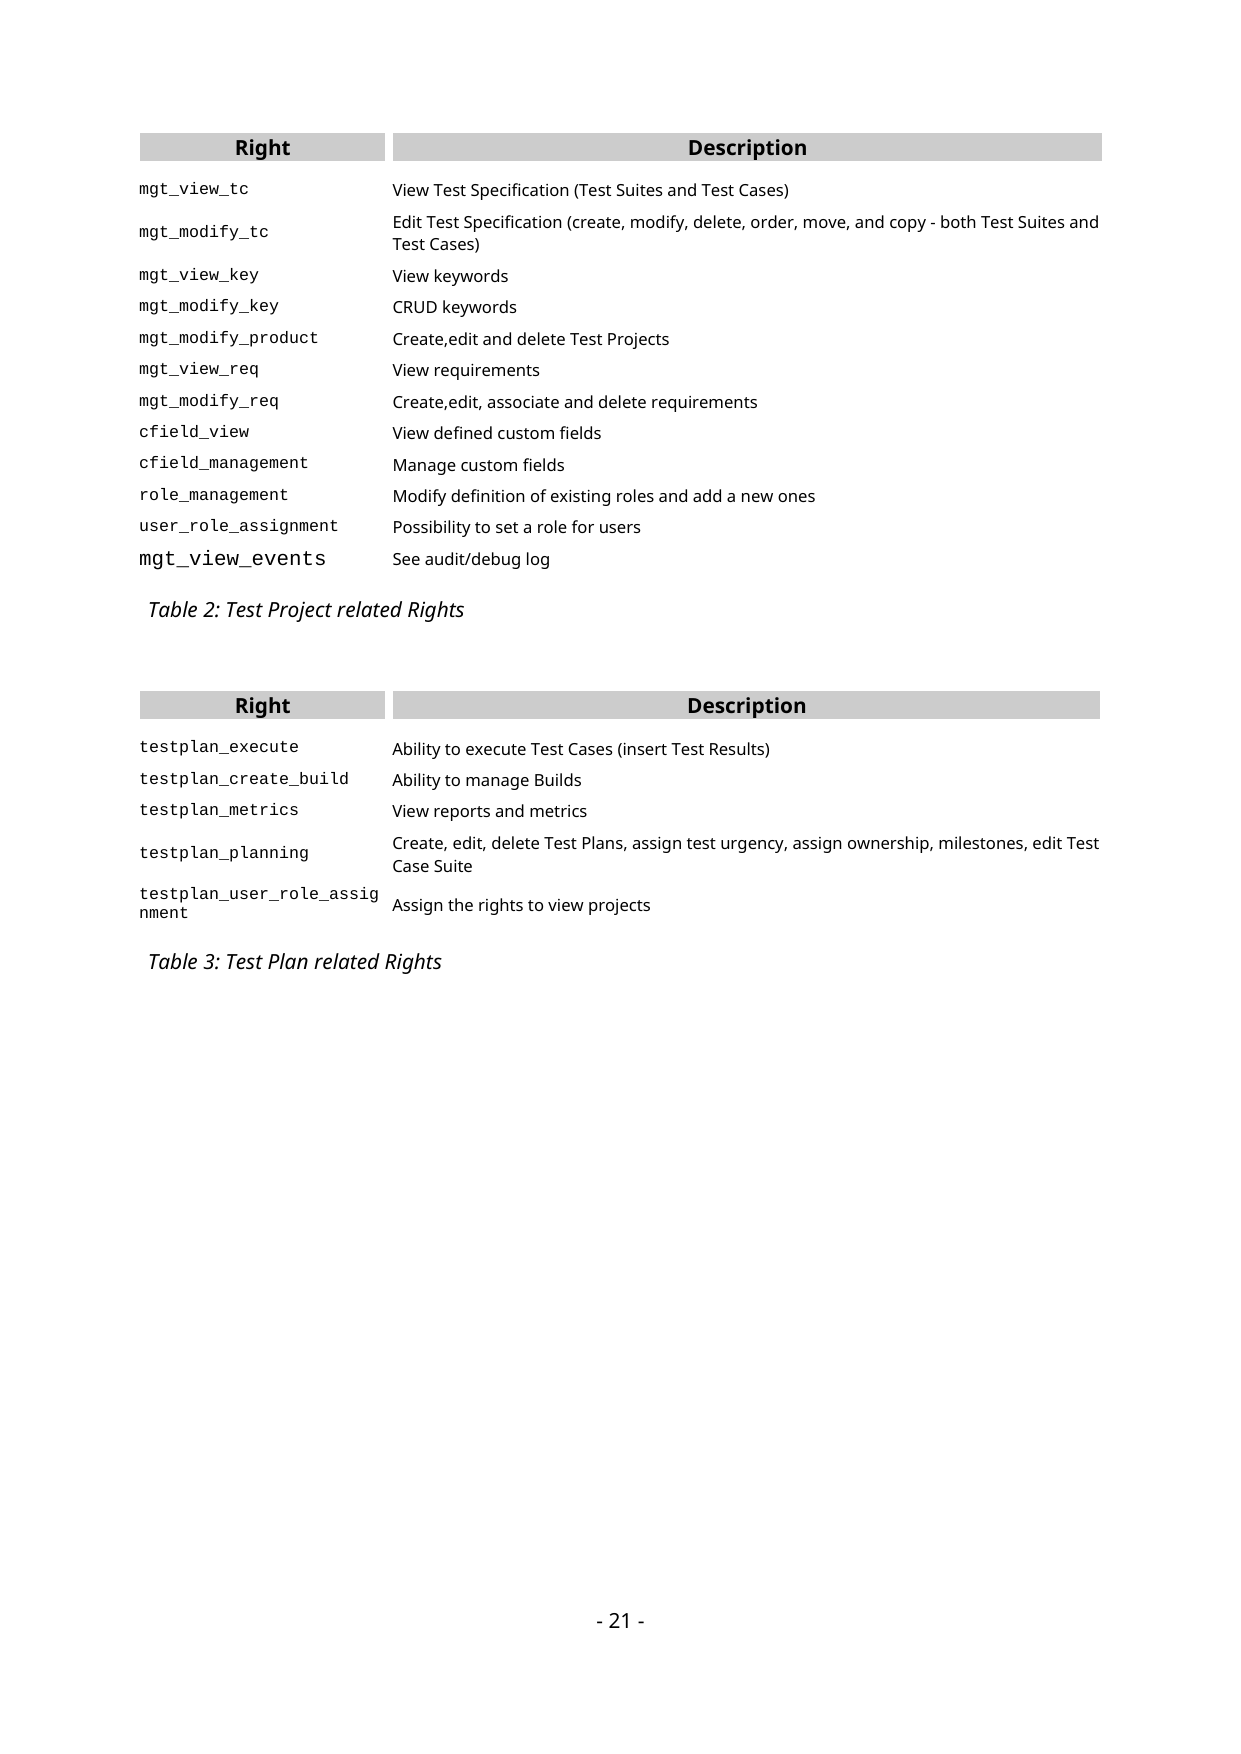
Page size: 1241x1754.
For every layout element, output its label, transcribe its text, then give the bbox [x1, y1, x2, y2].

table_cell testplan_create_build [136, 766, 389, 797]
table_cell Assign the rights to view projects [389, 883, 1104, 929]
table_cell cfield_management [136, 450, 389, 482]
table_header Description [389, 676, 1104, 734]
table_cell role_management [136, 482, 389, 513]
table_cell testplan_metrics [136, 797, 389, 828]
table_cell mgt_modify_key [136, 293, 389, 324]
table_cell Create,edit, associate and delete requirements [389, 388, 1106, 419]
text Table 2: Test Project related Rights [148, 595, 1122, 624]
table_cell See audit/debug log [389, 545, 1106, 577]
table_cell Create, edit, delete Test Plans, assign test urgency, assign ownership, milestones, edit Test Case Suite [389, 829, 1104, 883]
table_cell cfield_view [136, 419, 389, 450]
table_header Description [389, 118, 1106, 176]
table_cell Ability to manage Builds [389, 766, 1104, 797]
table_cell Possibility to set a role for users [389, 513, 1106, 545]
table_cell mgt_modify_req [136, 388, 389, 419]
table_cell Manage custom fields [389, 450, 1106, 482]
table_cell testplan_user_role_assignment [136, 883, 389, 929]
table_cell mgt_view_tc [136, 176, 389, 207]
table_cell mgt_view_req [136, 356, 389, 387]
table_cell mgt_modify_tc [136, 208, 389, 262]
table_cell mgt_modify_product [136, 325, 389, 356]
table_cell Modify definition of existing roles and add a new ones [389, 482, 1106, 513]
table_cell testplan_execute [136, 734, 389, 766]
table_cell testplan_planning [136, 829, 389, 883]
table_cell View reports and metrics [389, 797, 1104, 828]
table_cell CRUD keywords [389, 293, 1106, 324]
table_cell Ability to execute Test Cases (insert Test Results) [389, 734, 1104, 766]
table_header Right [136, 676, 389, 734]
table_cell View Test Specification (Test Suites and Test Cases) [389, 176, 1106, 207]
table_header Right [136, 118, 389, 176]
table_cell Create,edit and delete Test Projects [389, 325, 1106, 356]
table_cell mgt_view_events [136, 545, 389, 577]
table_cell user_role_assignment [136, 513, 389, 545]
table_cell View requirements [389, 356, 1106, 387]
table_cell View defined custom fields [389, 419, 1106, 450]
text Table 3: Test Plan related Rights [148, 947, 1122, 976]
table_cell View keywords [389, 262, 1106, 293]
table_cell Edit Test Specification (create, modify, delete, order, move, and copy - both Test Suites and Test Cases) [389, 208, 1106, 262]
table_cell mgt_view_key [136, 262, 389, 293]
